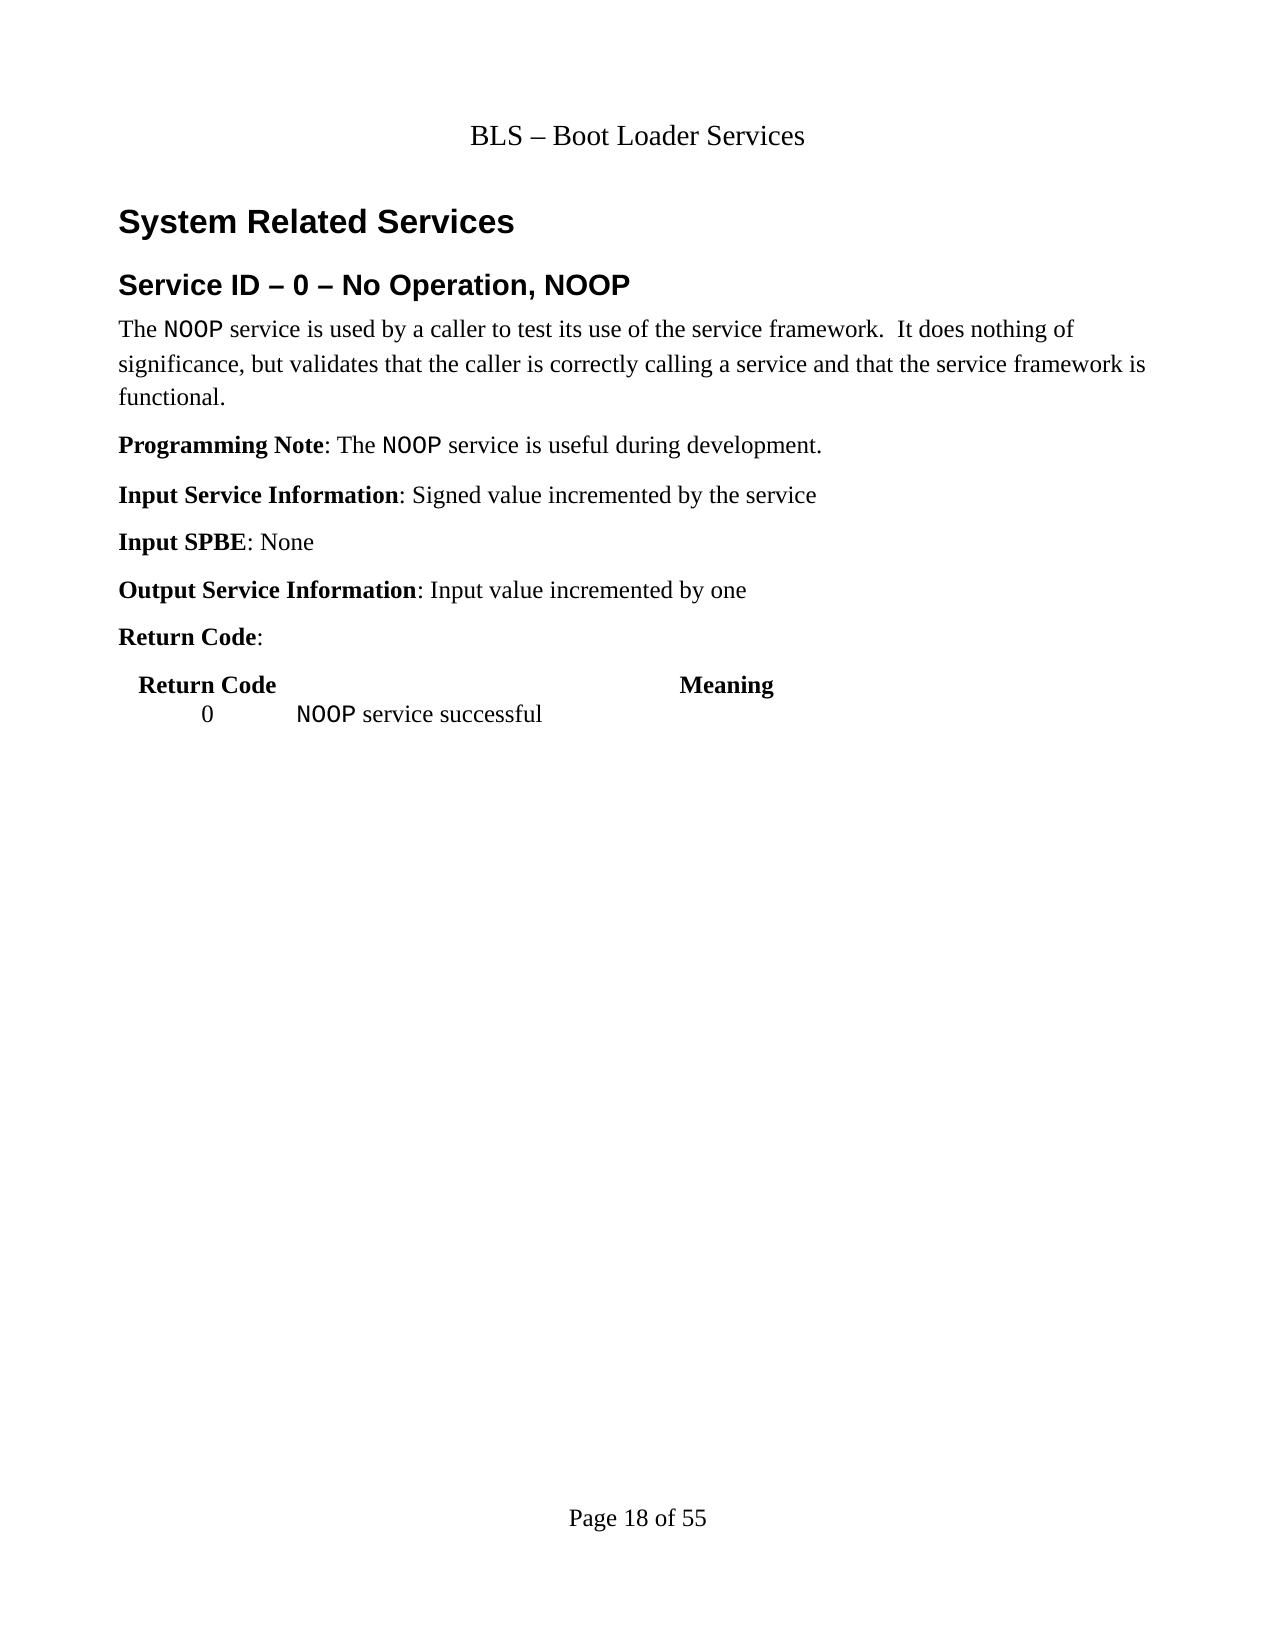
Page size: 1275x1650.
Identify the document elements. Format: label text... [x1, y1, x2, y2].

text Output Service Information: Input value incremented by one [118, 575, 1157, 604]
table_cell NOOP service successful [296, 699, 1157, 730]
table_cell 0 [118, 699, 296, 730]
subtitle Service ID – 0 – No Operation, NOOP [118, 268, 1157, 301]
text The NOOP service is used by a caller to test its use of the service framework. It does nothing of significance, but validates that the caller is correctly calling a service and that the service framework is functional. [118, 314, 1157, 411]
subtitle System Related Services [118, 202, 1157, 241]
table_header Meaning [296, 670, 1157, 699]
text Return Code: [118, 622, 1157, 651]
table_header Return Code [118, 670, 296, 699]
text Input SPBE: None [118, 527, 1157, 556]
text Programming Note: The NOOP service is useful during development. [118, 430, 1157, 461]
text Input Service Information: Signed value incremented by the service [118, 480, 1157, 508]
